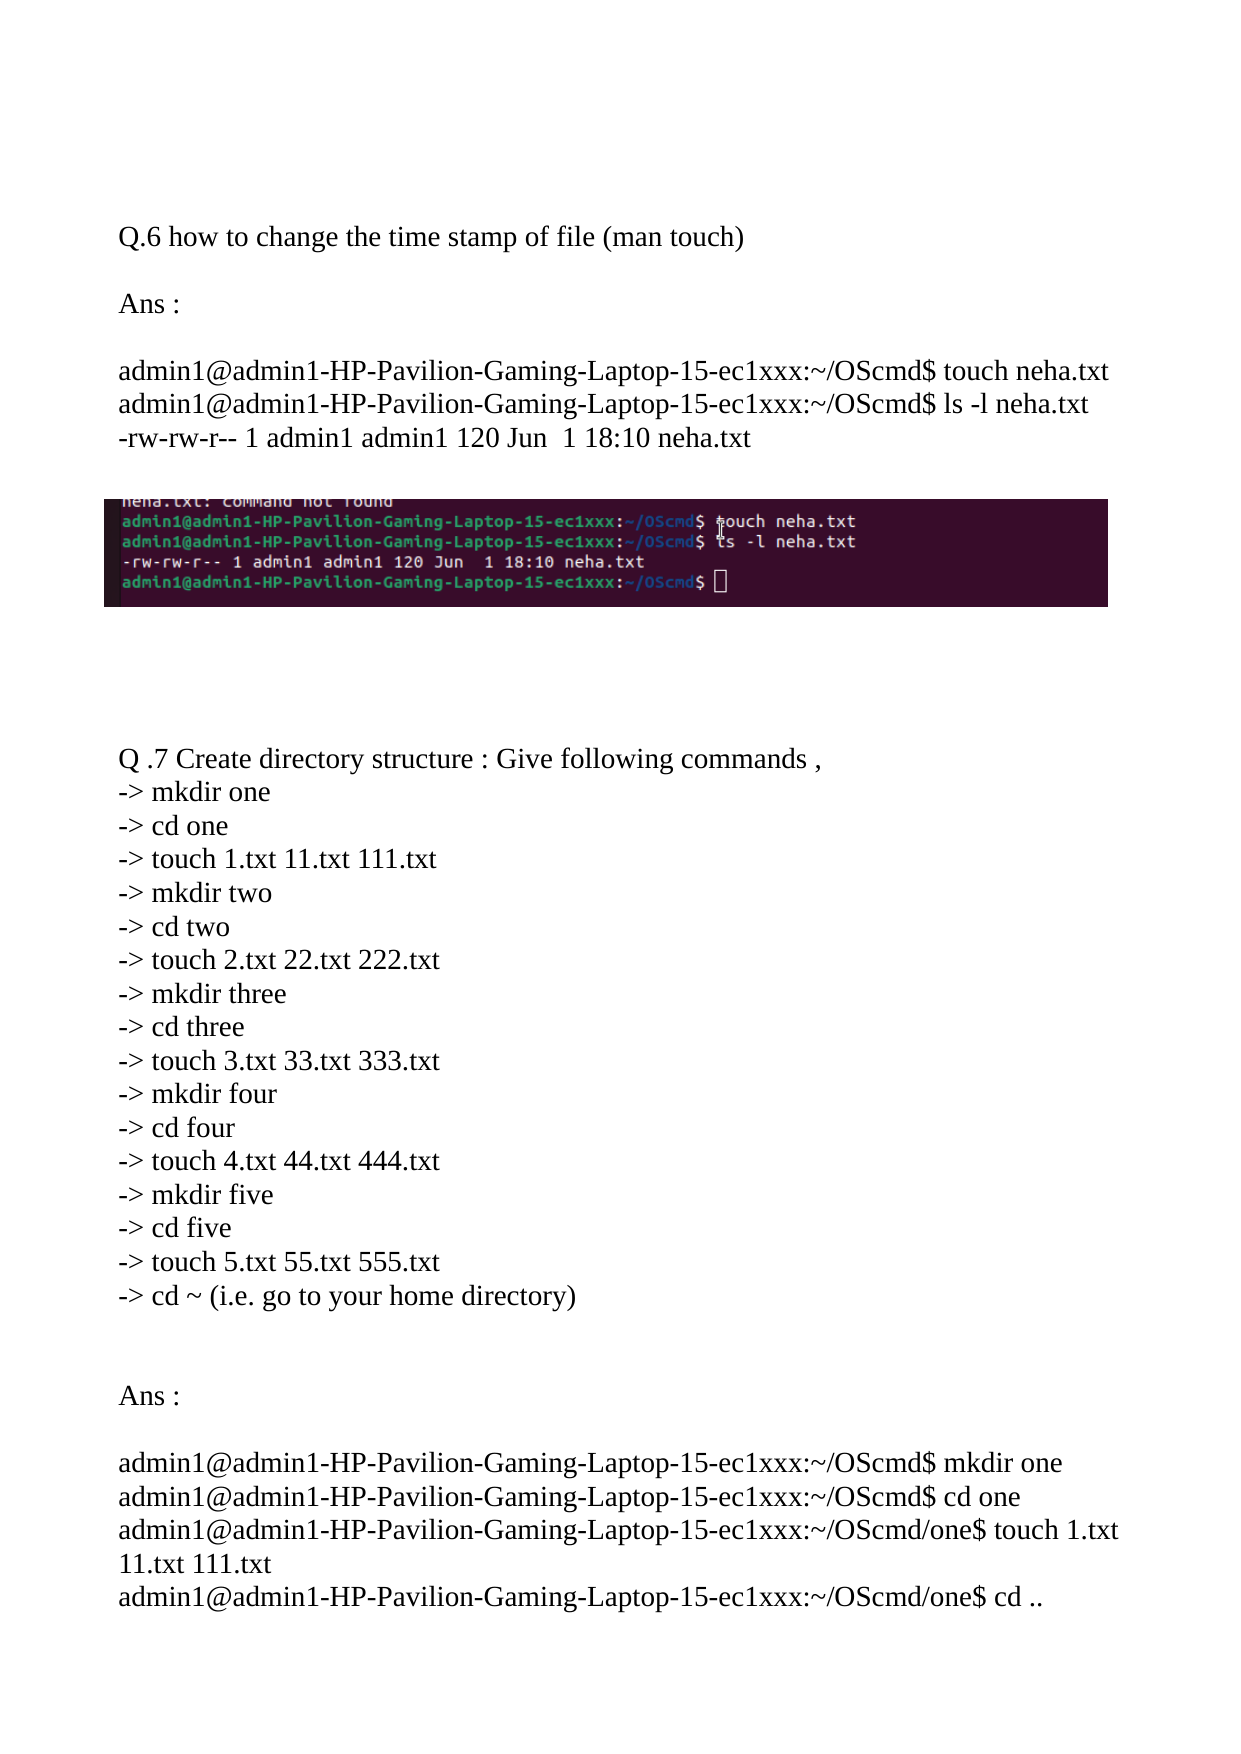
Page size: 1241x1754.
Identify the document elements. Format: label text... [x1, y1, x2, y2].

text Q .7 Create directory structure : Give following commands , [118, 741, 1122, 774]
text -> cd five [118, 1211, 1122, 1244]
text -> cd four [118, 1110, 1122, 1143]
text -> mkdir five [118, 1177, 1122, 1211]
text admin1@admin1-HP-Pavilion-Gaming-Laptop-15-ec1xxx:~/OScmd$ ls -l neha.txt [118, 386, 1122, 420]
text -> touch 1.txt 11.txt 111.txt [118, 842, 1122, 875]
text -> touch 4.txt 44.txt 444.txt [118, 1143, 1122, 1177]
text admin1@admin1-HP-Pavilion-Gaming-Laptop-15-ec1xxx:~/OScmd/one$ cd .. [118, 1579, 1122, 1613]
text -> cd two [118, 909, 1122, 942]
text Ans : [118, 286, 1122, 319]
text -rw-rw-r-- 1 admin1 admin1 120 Jun 1 18:10 neha.txt [118, 420, 1122, 453]
picture [104, 499, 1108, 607]
text -> touch 5.txt 55.txt 555.txt [118, 1244, 1122, 1278]
text -> touch 2.txt 22.txt 222.txt [118, 942, 1122, 976]
text -> mkdir one [118, 774, 1122, 808]
text -> cd one [118, 808, 1122, 842]
text Q.6 how to change the time stamp of file (man touch) [118, 219, 1122, 252]
text admin1@admin1-HP-Pavilion-Gaming-Laptop-15-ec1xxx:~/OScmd$ cd one [118, 1479, 1122, 1512]
text admin1@admin1-HP-Pavilion-Gaming-Laptop-15-ec1xxx:~/OScmd$ touch neha.txt [118, 353, 1122, 386]
text -> mkdir three [118, 976, 1122, 1009]
text -> mkdir two [118, 875, 1122, 909]
text admin1@admin1-HP-Pavilion-Gaming-Laptop-15-ec1xxx:~/OScmd/one$ touch 1.txt 11.txt 111.txt [118, 1512, 1122, 1579]
text -> cd three [118, 1009, 1122, 1043]
text Ans : [118, 1378, 1122, 1412]
text admin1@admin1-HP-Pavilion-Gaming-Laptop-15-ec1xxx:~/OScmd$ mkdir one [118, 1445, 1122, 1479]
text -> touch 3.txt 33.txt 333.txt [118, 1043, 1122, 1076]
text -> cd ~ (i.e. go to your home directory) [118, 1278, 1122, 1311]
text -> mkdir four [118, 1076, 1122, 1110]
